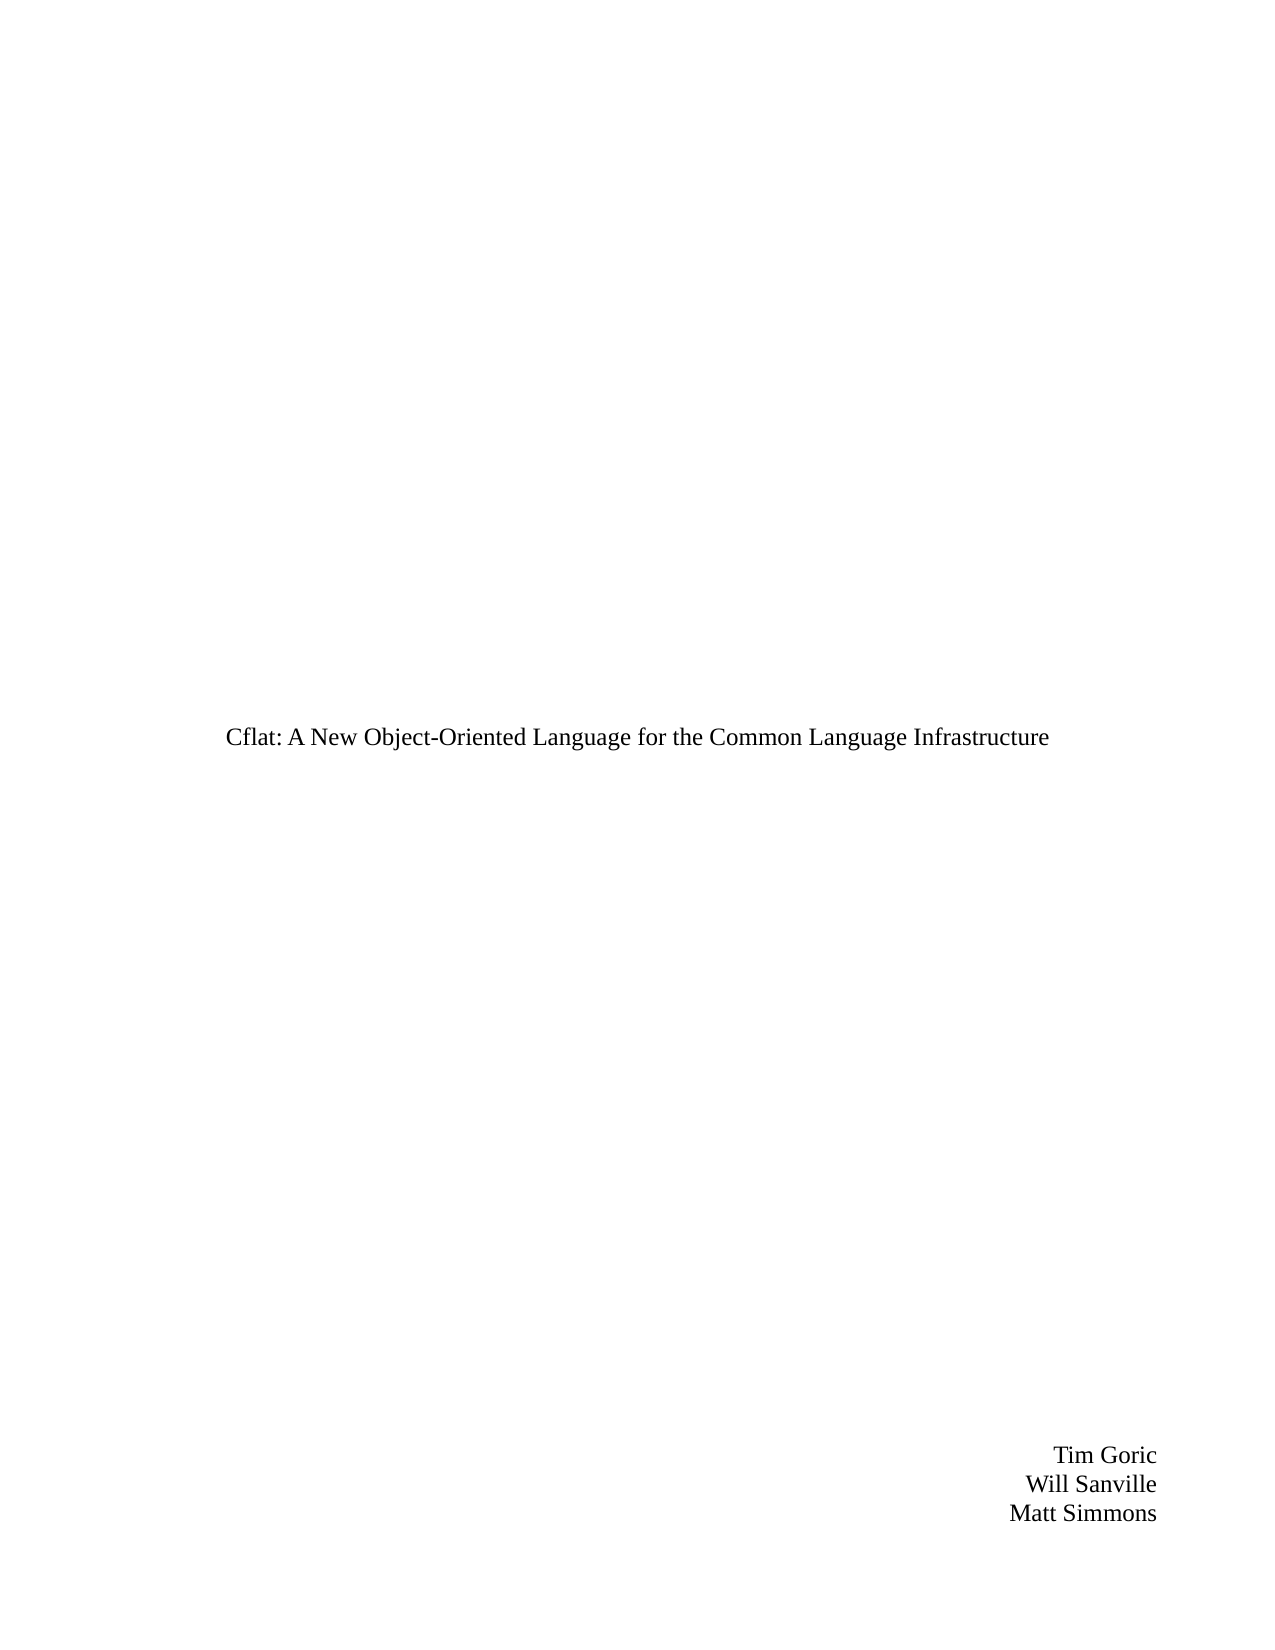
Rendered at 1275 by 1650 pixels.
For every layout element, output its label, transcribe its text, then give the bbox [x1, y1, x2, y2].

text Cflat: A New Object-Oriented Language for the Common Language Infrastructure [118, 722, 1157, 751]
text Will Sanville [118, 1469, 1157, 1498]
text Tim Goric [118, 1441, 1157, 1469]
text Matt Simmons [118, 1498, 1157, 1527]
